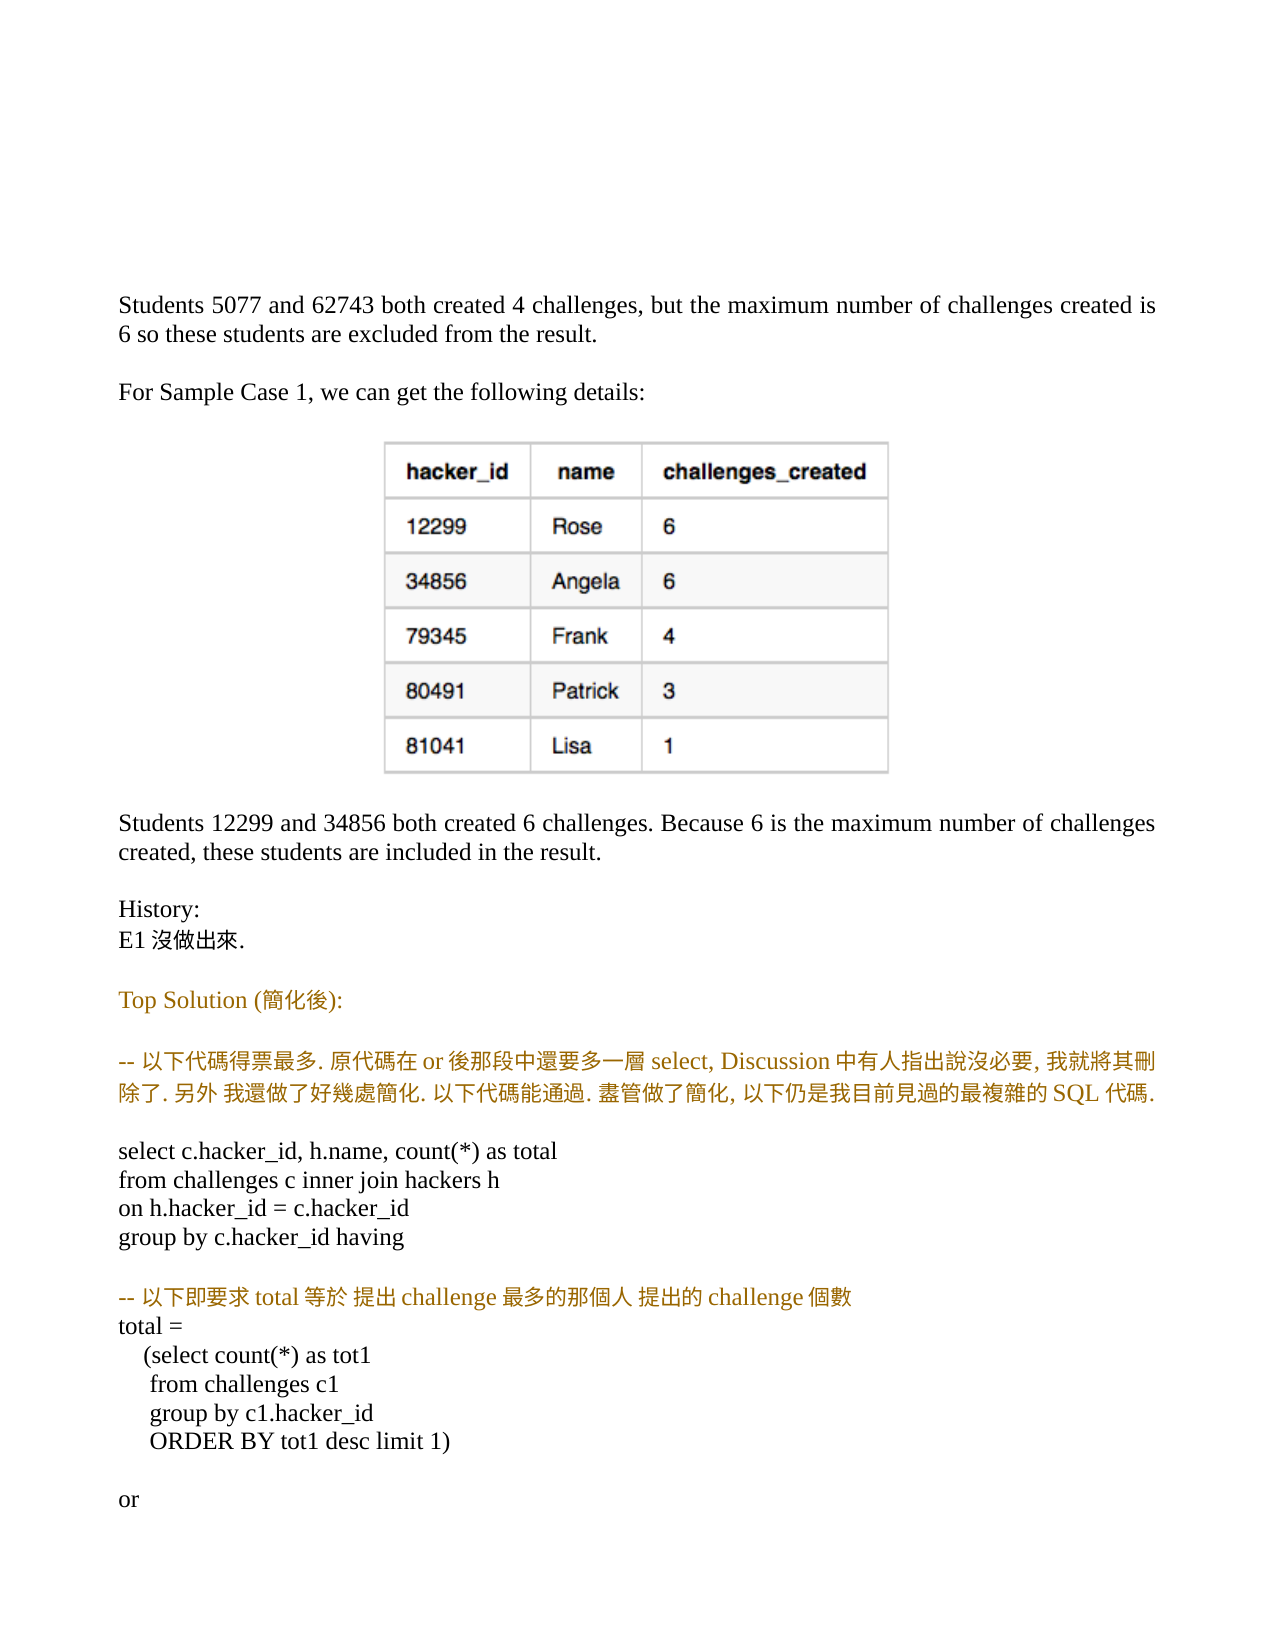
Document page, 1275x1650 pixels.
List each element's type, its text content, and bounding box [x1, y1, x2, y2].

text on h.hacker_id = c.hacker_id [118, 1193, 1157, 1222]
text Students 5077 and 62743 both created 4 challenges, but the maximum number of challenges created is 6 so these students are excluded from the result. [118, 291, 1157, 348]
text (select count(*) as tot1 [118, 1340, 1157, 1369]
text total = [118, 1311, 1157, 1340]
text Students 12299 and 34856 both created 6 challenges. Because 6 is the maximum number of challenges created, these students are included in the result. [118, 808, 1157, 866]
text from challenges c inner join hackers h [118, 1165, 1157, 1193]
picture [378, 434, 897, 782]
text select c.hacker_id, h.name, count(*) as total [118, 1136, 1157, 1165]
text History: [118, 894, 1157, 923]
text ORDER BY tot1 desc limit 1) [118, 1426, 1157, 1455]
text E1沒做出來. [118, 923, 1157, 955]
text -- 以下即要求total等於 提出challenge最多的那個人 提出的challenge個數 [118, 1280, 1157, 1311]
text For Sample Case 1, we can get the following details: [118, 377, 1157, 406]
text group by c1.hacker_id [118, 1398, 1157, 1426]
text from challenges c1 [118, 1369, 1157, 1398]
text Top Solution (簡化後): [118, 983, 1157, 1015]
text group by c.hacker_id having [118, 1222, 1157, 1251]
text -- 以下代碼得票最多. 原代碼在or後那段中還要多一層select, Discussion中有人指出說沒必要, 我就將其刪除了. 另外 我還做了好幾處簡化. 以下代碼能通過. 䀆管做了簡化, 以下仍是我目前見過的最複雜的SQL代碼. [118, 1044, 1157, 1107]
text or [118, 1484, 1157, 1513]
